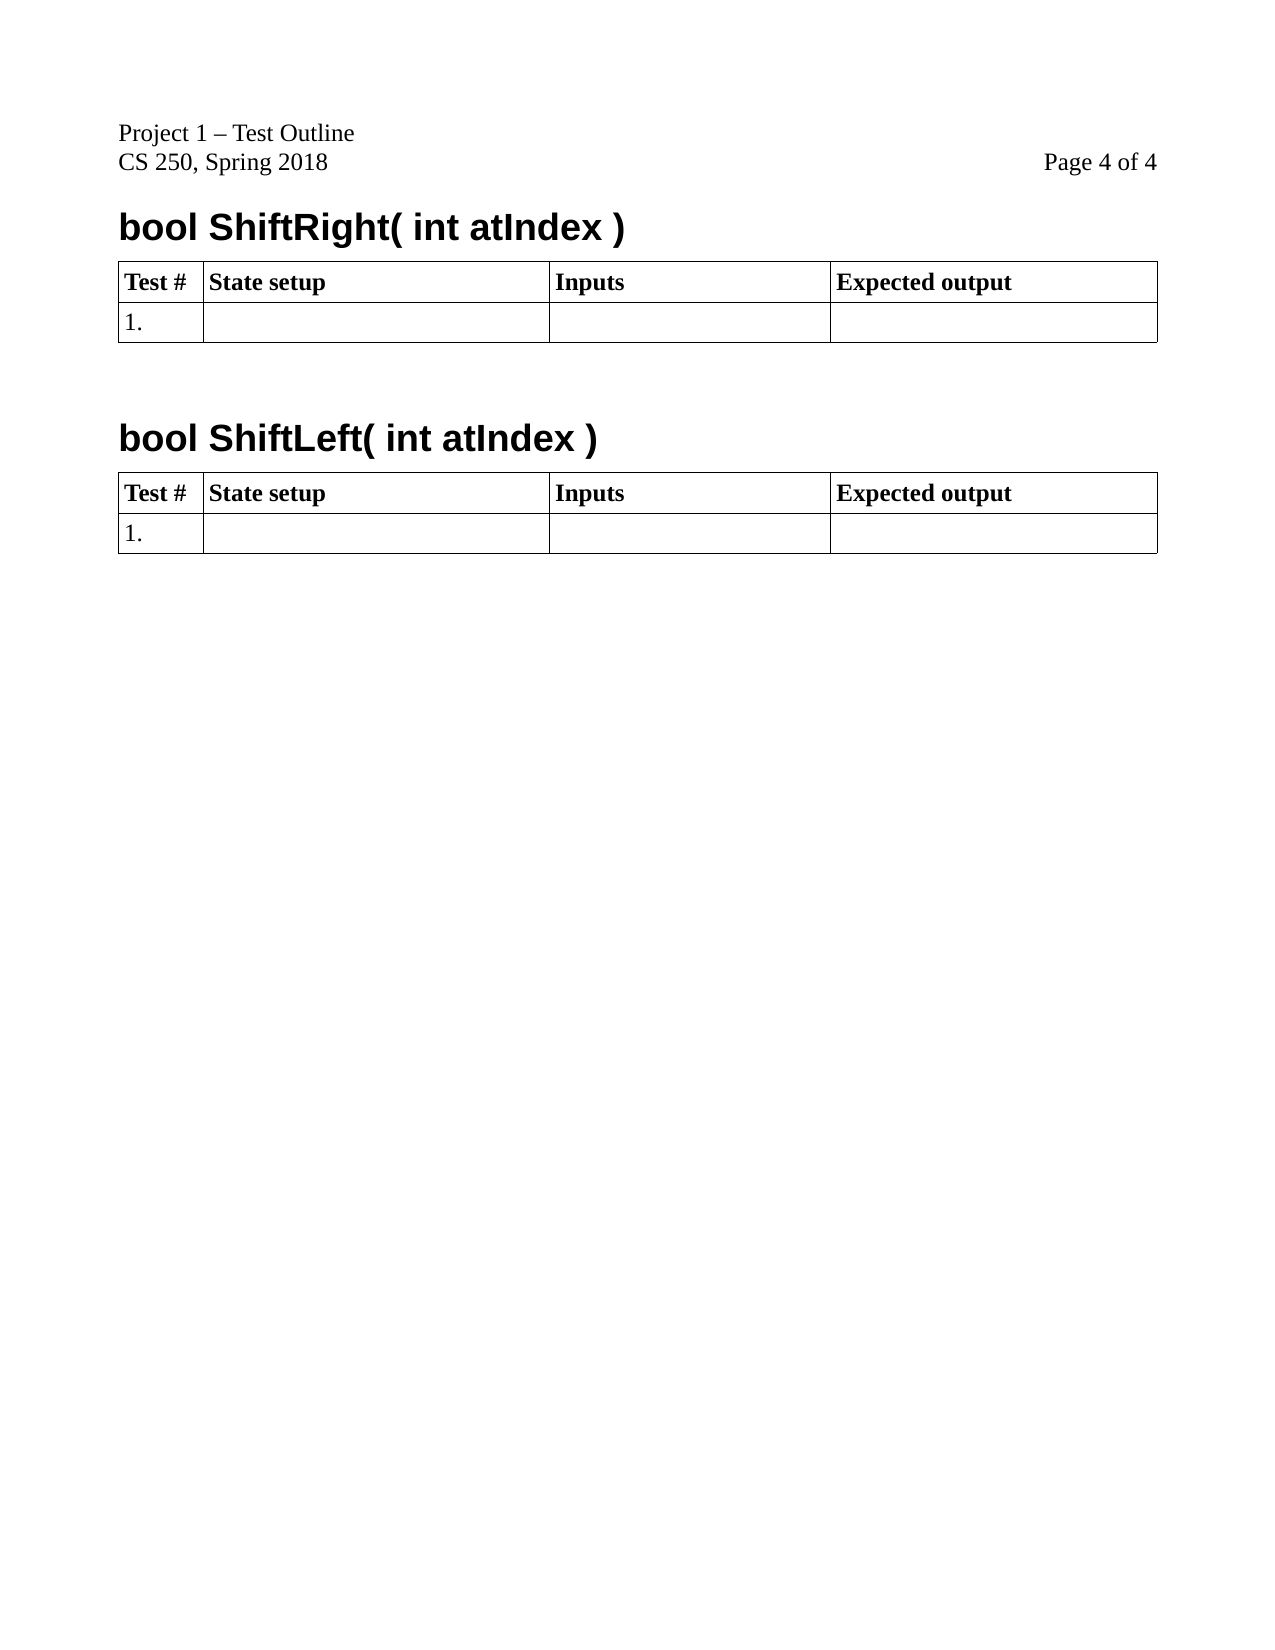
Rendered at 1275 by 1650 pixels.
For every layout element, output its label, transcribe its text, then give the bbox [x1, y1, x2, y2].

table_header Expected output [831, 262, 1157, 302]
subtitle bool ShiftRight( int atIndex ) [118, 205, 1157, 249]
table_header State setup [204, 473, 549, 512]
table_cell 1. [119, 514, 203, 553]
subtitle bool ShiftLeft( int atIndex ) [118, 416, 1157, 460]
table_cell [204, 303, 549, 342]
table_header State setup [204, 262, 549, 302]
table_cell 1. [119, 303, 203, 342]
table_header Expected output [831, 473, 1157, 512]
table_cell [550, 514, 830, 553]
table_cell [550, 303, 830, 342]
table_cell [831, 303, 1157, 342]
table_cell [831, 514, 1157, 553]
table_header Test # [119, 262, 203, 302]
table_cell [204, 514, 549, 553]
table_header Inputs [550, 473, 830, 512]
table_header Inputs [550, 262, 830, 302]
table_header Test # [119, 473, 203, 512]
